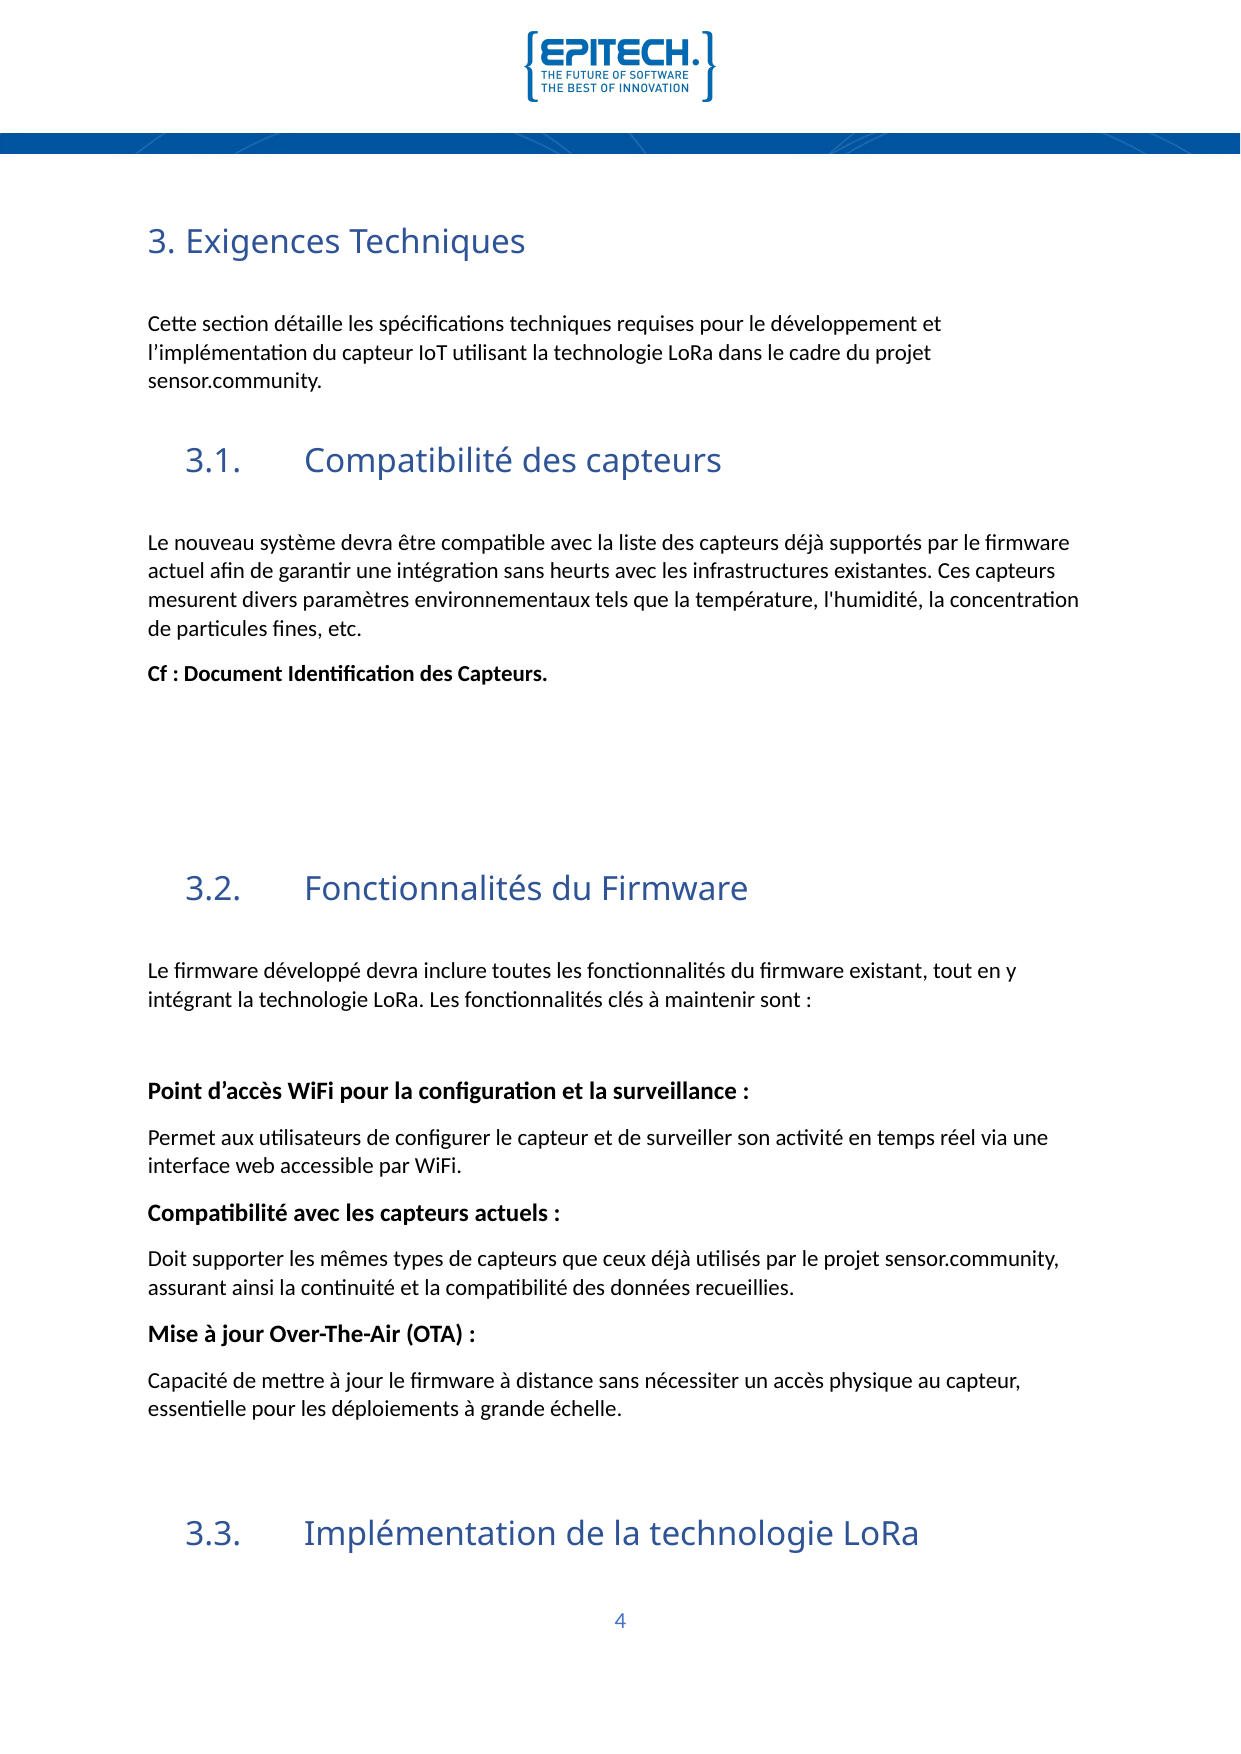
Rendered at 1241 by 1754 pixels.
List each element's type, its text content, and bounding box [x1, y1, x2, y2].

list Implémentation de la technologie LoRa [185, 1510, 1092, 1555]
list Fonctionnalités du Firmware [185, 865, 1092, 910]
text Mise à jour Over-The-Air (OTA) : [148, 1318, 1092, 1349]
list Compatibilité des capteurs [185, 437, 1092, 482]
text Le nouveau système devra être compatible avec la liste des capteurs déjà supportés par le firmware actuel afin de garantir une intégration sans heurts avec les infrastructures existantes. Ces capteurs mesurent divers paramètres environnementaux tels que la température, l'humidité, la concentration de particules fines, etc. [148, 528, 1092, 642]
text Compatibilité avec les capteurs actuels : [148, 1197, 1092, 1227]
text Cette section détaille les spécifications techniques requises pour le développement et l’implémentation du capteur IoT utilisant la technologie LoRa dans le cadre du projet sensor.community. [148, 309, 1092, 394]
text Cf : Document Identification des Capteurs. [148, 659, 1092, 687]
list Exigences Techniques [148, 218, 1092, 263]
text Point d’accès WiFi pour la configuration et la surveillance : [148, 1075, 1092, 1106]
text Doit supporter les mêmes types de capteurs que ceux déjà utilisés par le projet sensor.community, assurant ainsi la continuité et la compatibilité des données recueillies. [148, 1244, 1092, 1301]
text Capacité de mettre à jour le firmware à distance sans nécessiter un accès physique au capteur, essentielle pour les déploiements à grande échelle. [148, 1366, 1092, 1422]
text Le firmware développé devra inclure toutes les fonctionnalités du firmware existant, tout en y intégrant la technologie LoRa. Les fonctionnalités clés à maintenir sont : [148, 956, 1092, 1013]
text Permet aux utilisateurs de configurer le capteur et de surveiller son activité en temps réel via une interface web accessible par WiFi. [148, 1123, 1092, 1179]
